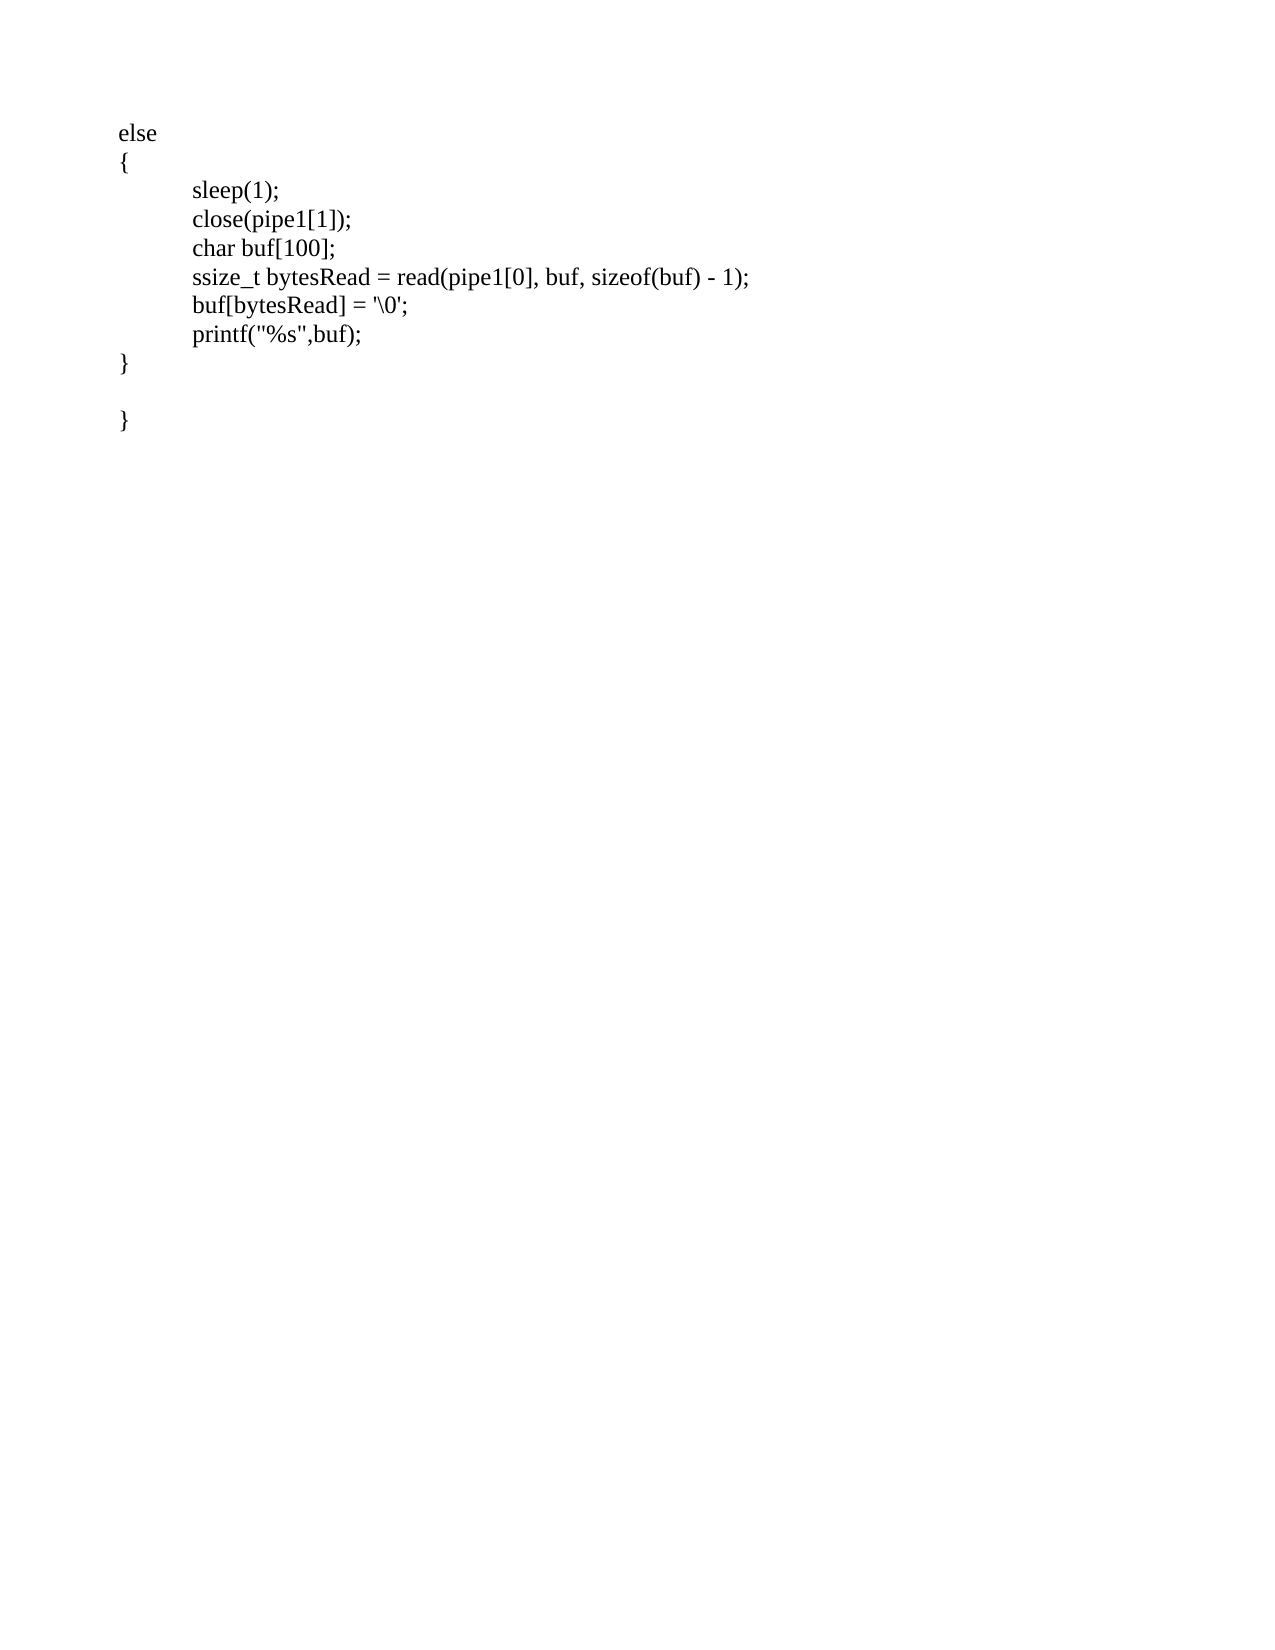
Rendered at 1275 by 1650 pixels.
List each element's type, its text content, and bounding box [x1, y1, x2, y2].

text printf("%s",buf); [118, 319, 1157, 348]
text else [118, 118, 1157, 147]
text sleep(1); [118, 176, 1157, 204]
text { [118, 147, 1157, 176]
text close(pipe1[1]); [118, 204, 1157, 233]
text buf[bytesRead] = '\0'; [118, 291, 1157, 319]
text } [118, 348, 1157, 377]
text char buf[100]; [118, 233, 1157, 262]
text } [118, 406, 1157, 434]
text ssize_t bytesRead = read(pipe1[0], buf, sizeof(buf) - 1); [118, 262, 1157, 291]
